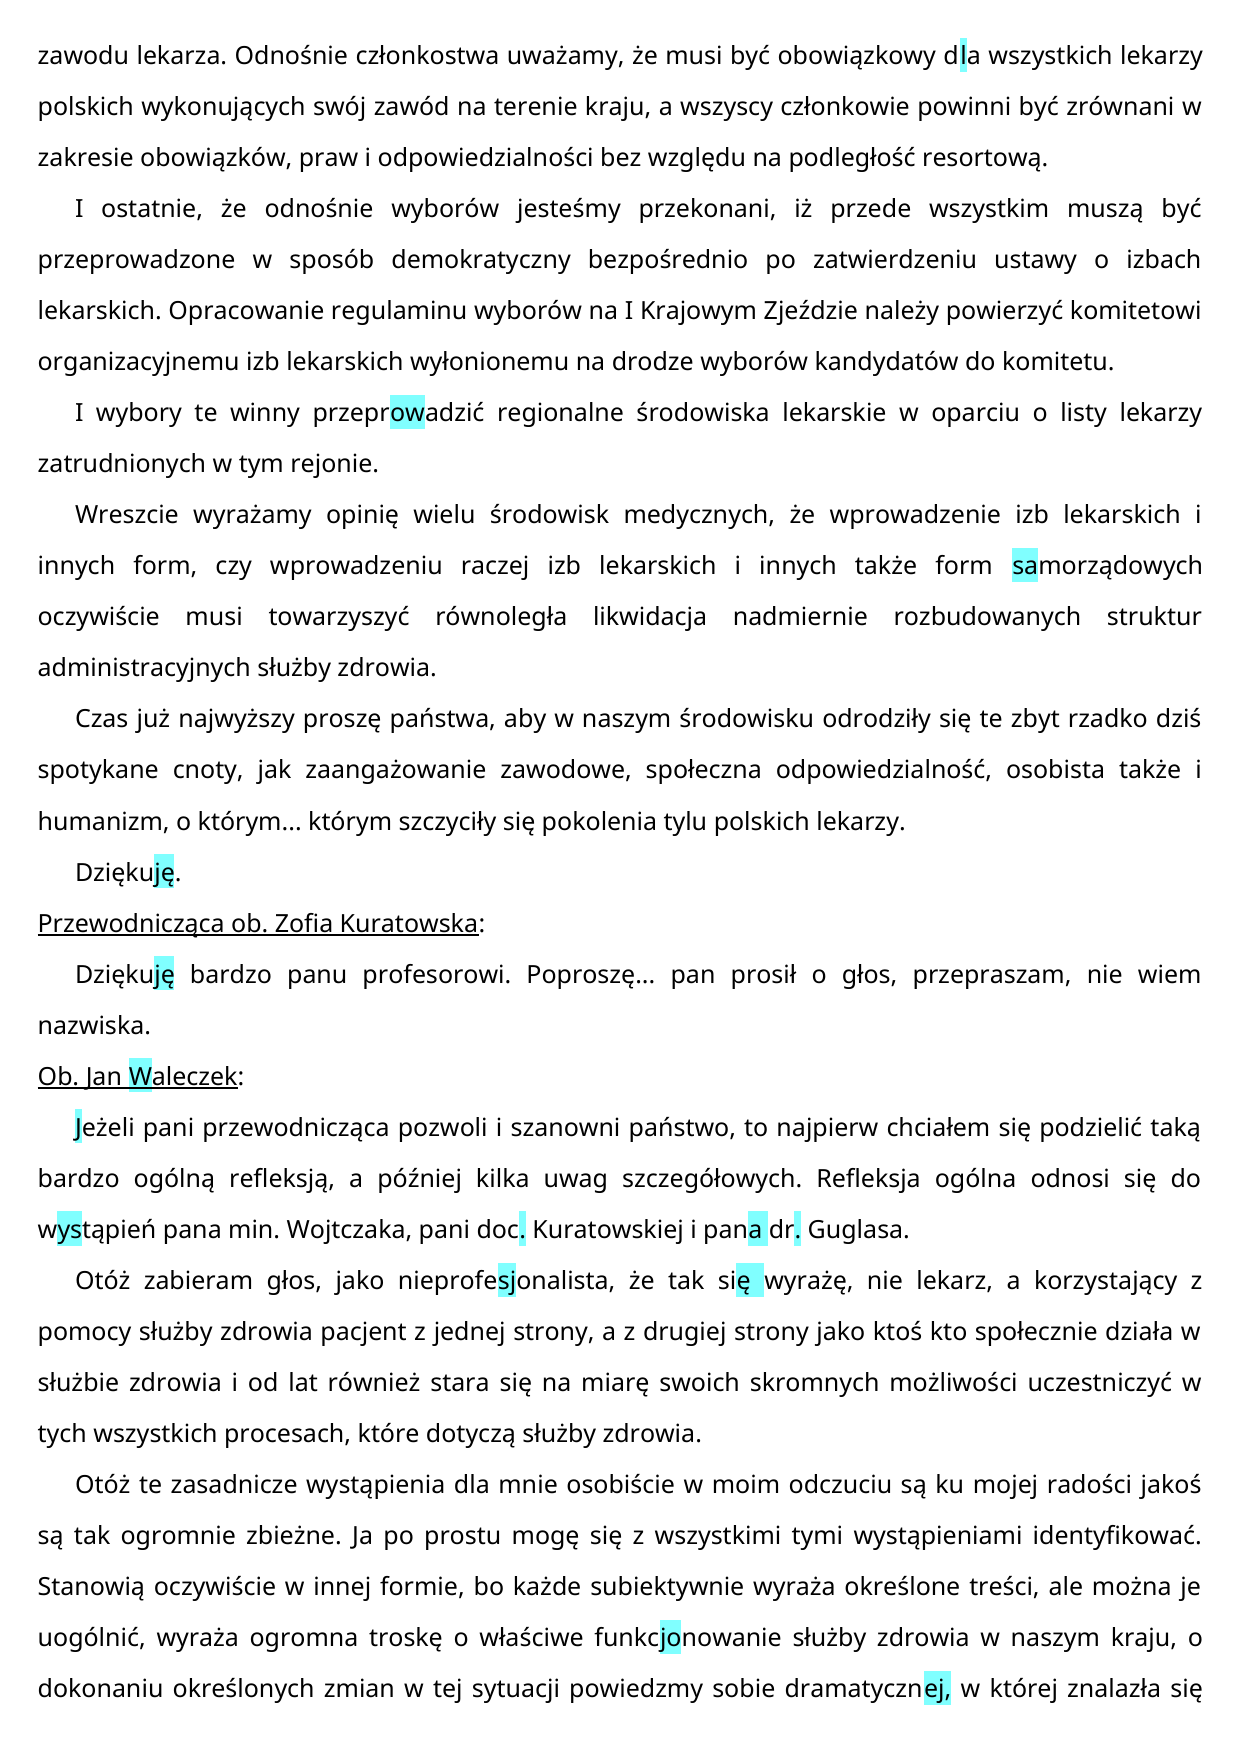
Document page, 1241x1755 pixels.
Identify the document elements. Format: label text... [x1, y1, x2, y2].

text Jeżeli pani przewodnicząca pozwoli i szanowni państwo, to najpierw chciałem się podzielić taką bardzo ogólną refleksją, a później kilka uwag szczegółowych. Refleksja ogólna odnosi się do wystąpień pana min. Wojtczaka, pani doc. Kuratowskiej i pana dr. Guglasa. [37, 1109, 1203, 1246]
text I ostatnie, że odnośnie wyborów jesteśmy przekonani, iż przede wszystkim muszą być przeprowadzone w sposób demokratyczny bezpośrednio po zatwierdzeniu ustawy o izbach lekarskich. Opracowanie regulaminu wyborów na I Krajowym Zjeździe należy powierzyć komitetowi organizacyjnemu izb lekarskich wyłonionemu na drodze wyborów kandydatów do komitetu. [37, 191, 1203, 378]
text I wybory te winny przeprowadzić regionalne środowiska lekarskie w oparciu o listy lekarzy zatrudnionych w tym rejonie. [37, 395, 1203, 480]
text Wreszcie wyrażamy opinię wielu środowisk medycznych, że wprowadzenie izb lekarskich i innych form, czy wprowadzeniu raczej izb lekarskich i innych także form samorządowych oczywiście musi towarzyszyć równoległa likwidacja nadmiernie rozbudowanych struktur administracyjnych służby zdrowia. [37, 497, 1203, 684]
text Czas już najwyższy proszę państwa, aby w naszym środowisku odrodziły się te zbyt rzadko dziś spotykane cnoty, jak zaangażowanie zawodowe, społeczna odpowiedzialność, osobista także i humanizm, o którym... którym szczyciły się pokolenia tylu polskich lekarzy. [37, 701, 1203, 837]
text Otóż te zasadnicze wystąpienia dla mnie osobiście w moim odczuciu są ku mojej radości jakoś są tak ogromnie zbieżne. Ja po prostu mogę się z wszystkimi tymi wystąpieniami identyfikować. Stanowią oczywiście w innej formie, bo każde subiektywnie wyraża określone treści, ale można je uogólnić, wyraża ogromna troskę o właściwe funkcjonowanie służby zdrowia w naszym kraju, o dokonaniu określonych zmian w tej sytuacji powiedzmy sobie dramatycznej, w której znalazła się [37, 1467, 1203, 1705]
text Ob. Jan Waleczek: [37, 1058, 1203, 1092]
text Dziękuję. [37, 854, 1203, 888]
text Przewodnicząca ob. Zofia Kuratowska: [37, 905, 1203, 939]
text Otóż zabieram głos, jako nieprofesjonalista, że tak się wyrażę, nie lekarz, a korzystający z pomocy służby zdrowia pacjent z jednej strony, a z drugiej strony jako ktoś kto społecznie działa w służbie zdrowia i od lat również stara się na miarę swoich skromnych możliwości uczestniczyć w tych wszystkich procesach, które dotyczą służby zdrowia. [37, 1262, 1203, 1450]
text zawodu lekarza. Odnośnie członkostwa uważamy, że musi być obowiązkowy dla wszystkich lekarzy polskich wykonujących swój zawód na terenie kraju, a wszyscy członkowie powinni być zrównani w zakresie obowiązków, praw i odpowiedzialności bez względu na podległość resortową. [37, 37, 1203, 174]
text Dziękuję bardzo panu profesorowi. Poproszę... pan prosił o głos, przepraszam, nie wiem nazwiska. [37, 956, 1203, 1041]
